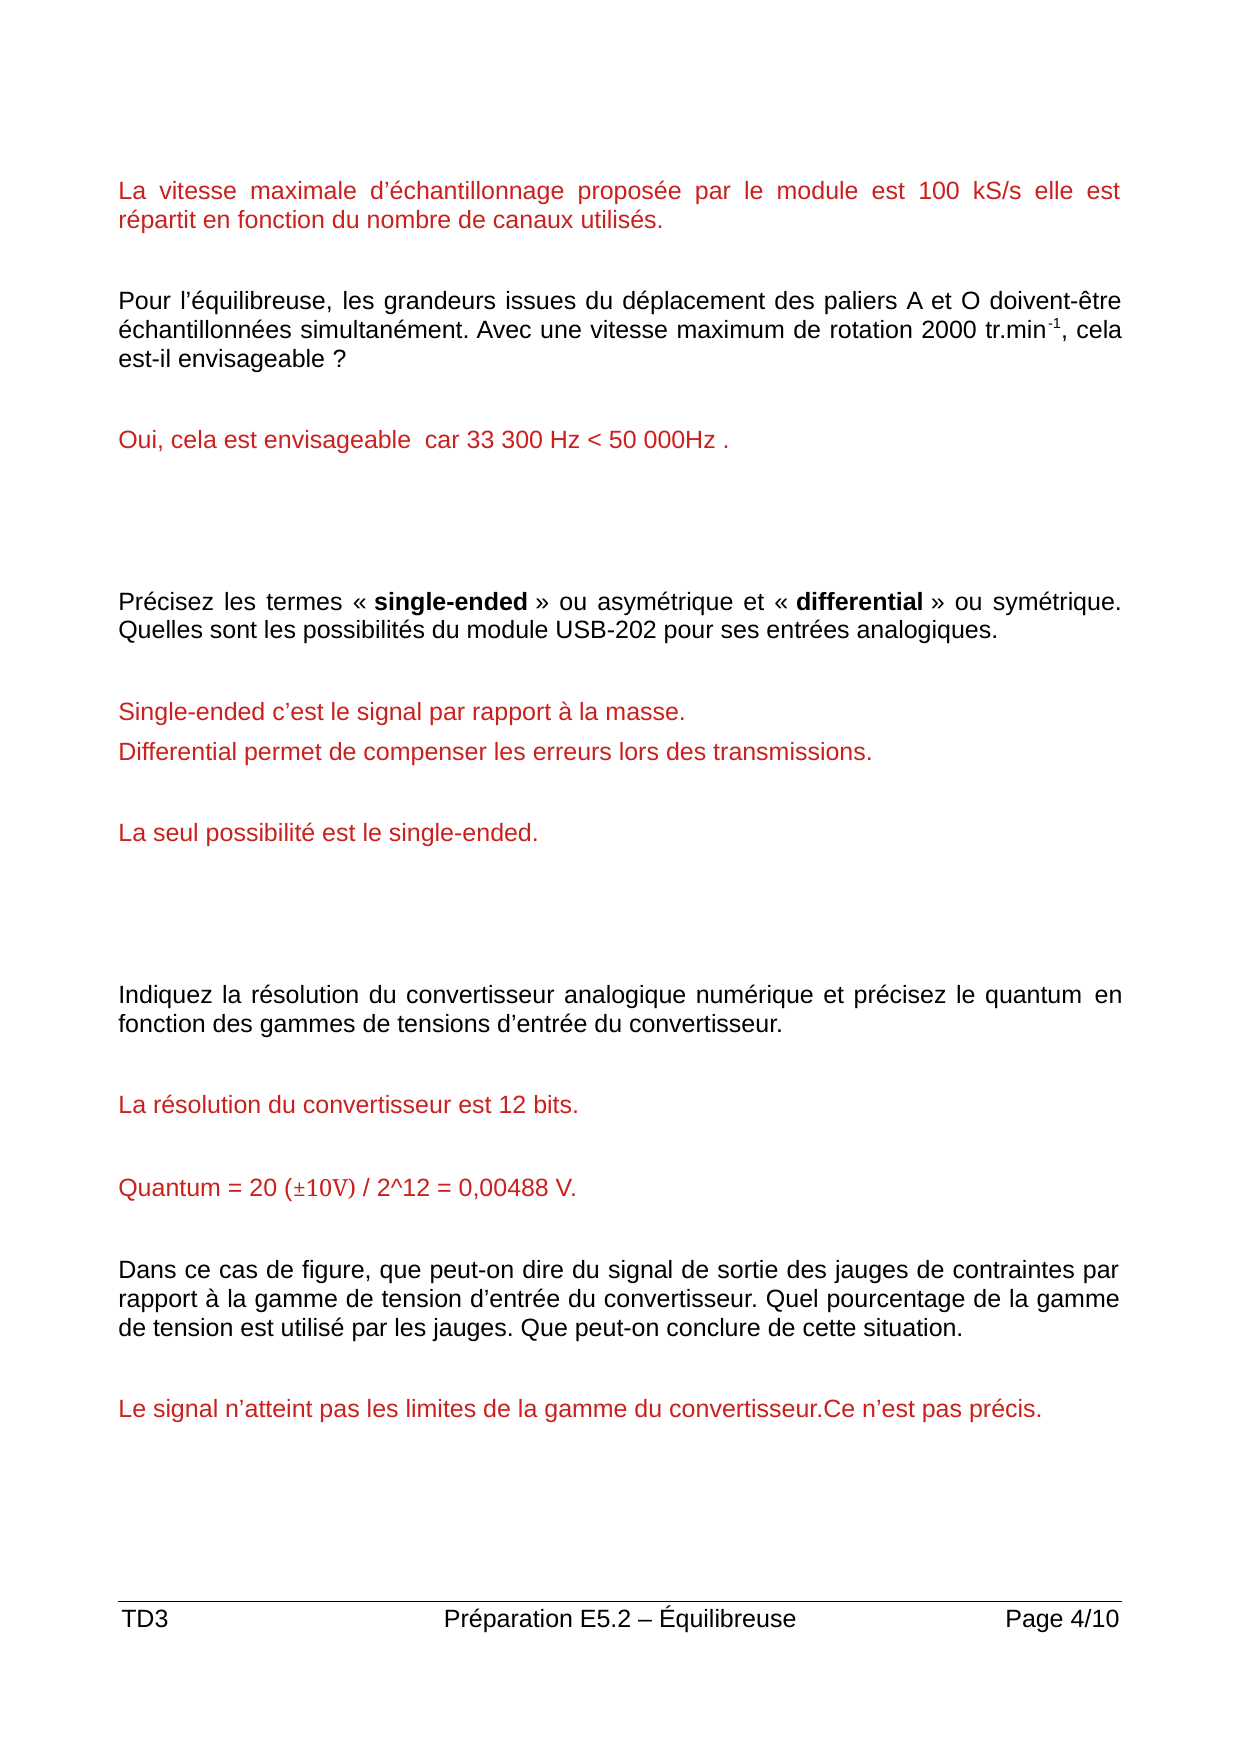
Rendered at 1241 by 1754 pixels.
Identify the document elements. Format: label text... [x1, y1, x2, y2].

text Pour l’équilibreuse, les grandeurs issues du déplacement des paliers A et O doivent-être échantillonnées simultanément. Avec une vitesse maximum de rotation 2000 tr.min-1, cela est-il envisageable ? [118, 286, 1122, 372]
text Indiquez la résolution du convertisseur analogique numérique et précisez le quantum en fonction des gammes de tensions d’entrée du convertisseur. [118, 980, 1122, 1038]
text Précisez les termes « single-ended » ou asymétrique et « differential » ou symétrique. Quelles sont les possibilités du module USB-202 pour ses entrées analogiques. [118, 587, 1122, 644]
text Le signal n’atteint pas les limites de la gamme du convertisseur.Ce n’est pas précis. [118, 1394, 1122, 1423]
text La vitesse maximale d’échantillonnage proposée par le module est 100 kS/s elle est répartit en fonction du nombre de canaux utilisés. [118, 176, 1122, 234]
text La seul possibilité est le single-ended. [118, 818, 1122, 847]
text La résolution du convertisseur est 12 bits. [118, 1090, 1122, 1119]
text Quantum = 20 (±10V) / 2^12 = 0,00488 V. [118, 1171, 1122, 1203]
text Single-ended c’est le signal par rapport à la masse. [118, 697, 1122, 725]
text Dans ce cas de figure, que peut-on dire du signal de sortie des jauges de contraintes par rapport à la gamme de tension d’entrée du convertisseur. Quel pourcentage de la gamme de tension est utilisé par les jauges. Que peut-on conclure de cette situation. [118, 1255, 1122, 1342]
text Oui, cela est envisageable car 33 300 Hz < 50 000Hz . [118, 425, 1122, 453]
text Differential permet de compenser les erreurs lors des transmissions. [118, 737, 1122, 766]
